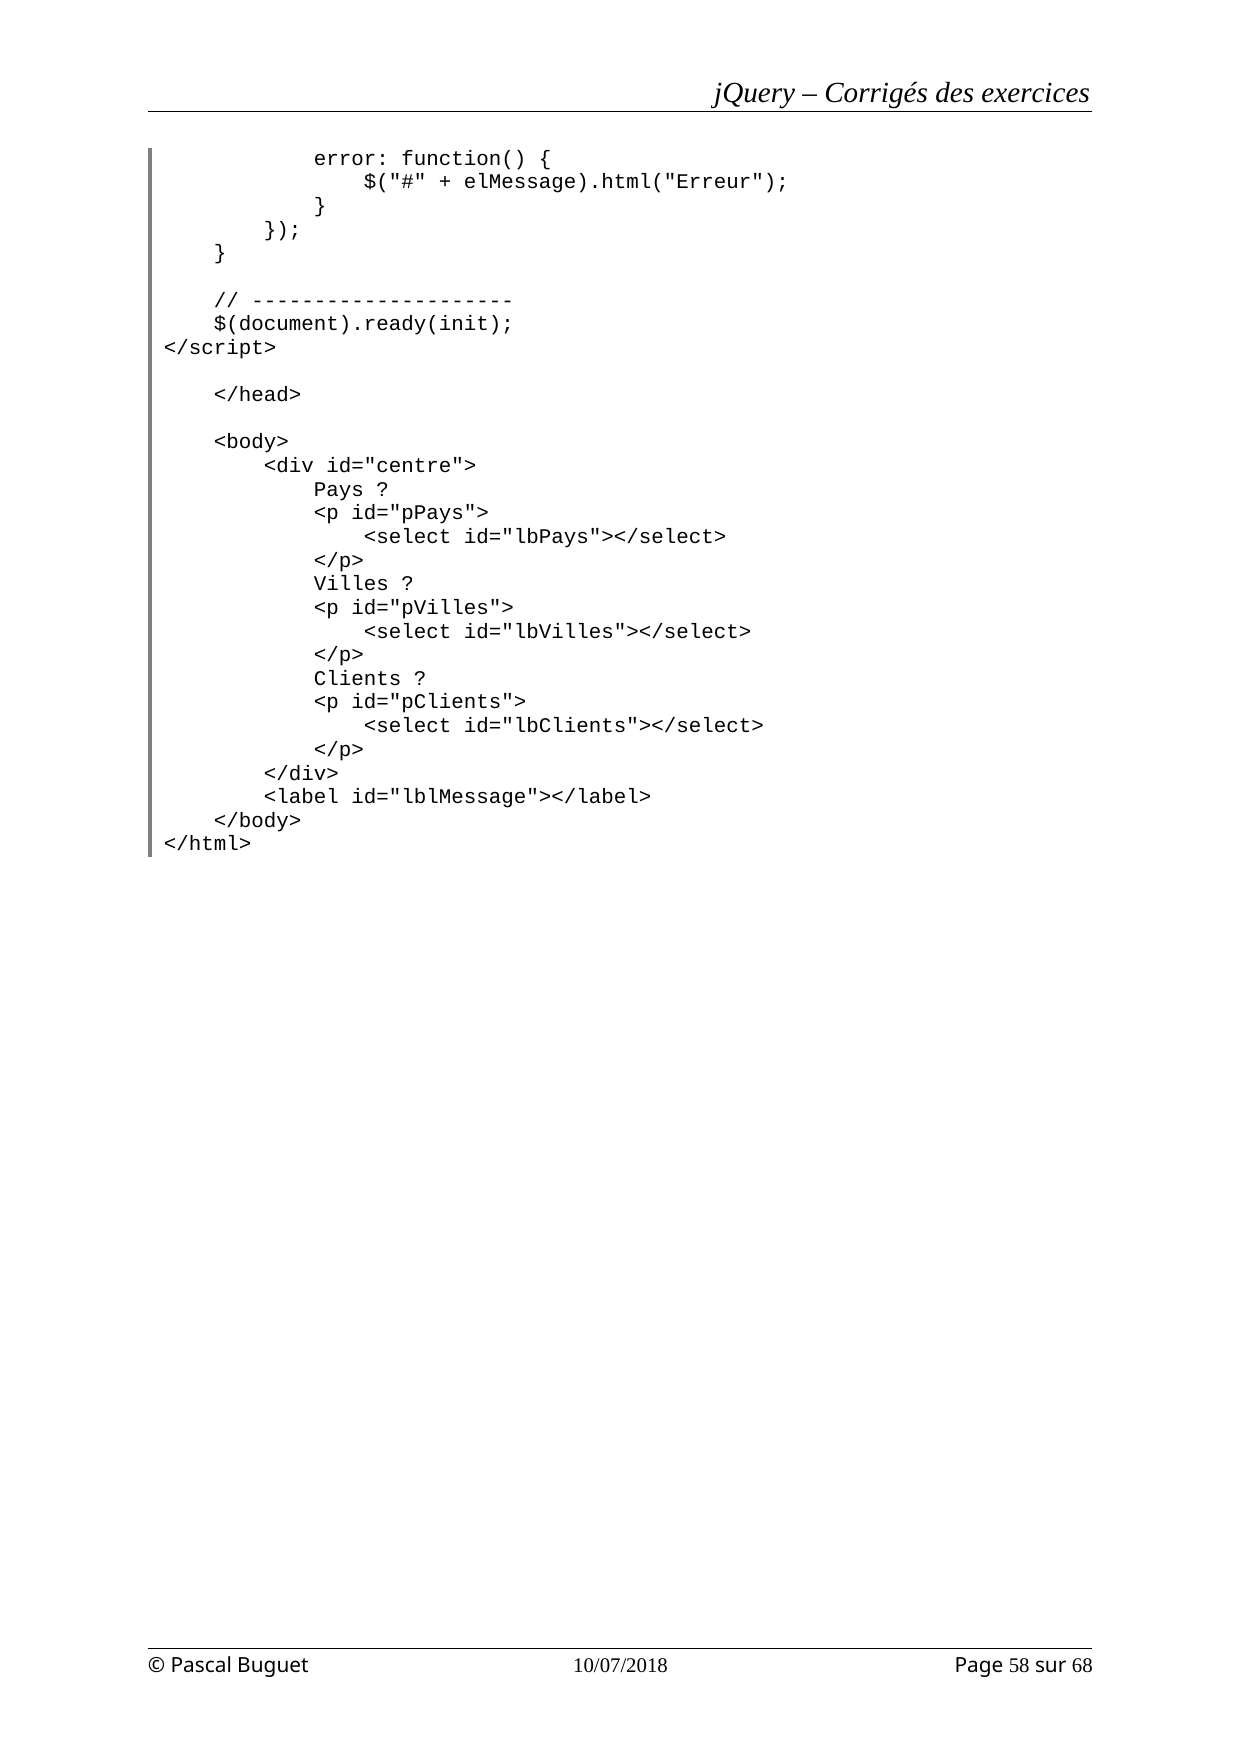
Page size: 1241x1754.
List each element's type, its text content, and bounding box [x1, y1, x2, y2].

text <p id="pClients"> [152, 692, 1092, 715]
text </p> [152, 739, 1092, 762]
text }); [152, 219, 1092, 242]
text } [152, 195, 1092, 219]
text <div id="centre"> [152, 455, 1092, 479]
text <p id="pPays"> [152, 502, 1092, 526]
text <select id="lbClients"></select> [152, 715, 1092, 739]
text </body> [152, 810, 1092, 833]
text </script> [152, 337, 1092, 361]
text </p> [152, 550, 1092, 573]
text $(document).ready(init); [152, 313, 1092, 337]
text </div> [152, 762, 1092, 786]
text $("#" + elMessage).html("Erreur"); [152, 171, 1092, 195]
text // --------------------- [152, 289, 1092, 313]
text </p> [152, 644, 1092, 668]
text Clients ? [152, 668, 1092, 692]
text <label id="lblMessage"></label> [152, 786, 1092, 810]
text <select id="lbPays"></select> [152, 526, 1092, 550]
text <p id="pVilles"> [152, 597, 1092, 621]
text </html> [152, 833, 1092, 857]
text <select id="lbVilles"></select> [152, 621, 1092, 644]
text </head> [152, 384, 1092, 408]
text } [152, 242, 1092, 266]
text error: function() { [152, 148, 1092, 171]
text Pays ? [152, 479, 1092, 502]
text <body> [152, 431, 1092, 455]
text Villes ? [152, 573, 1092, 597]
